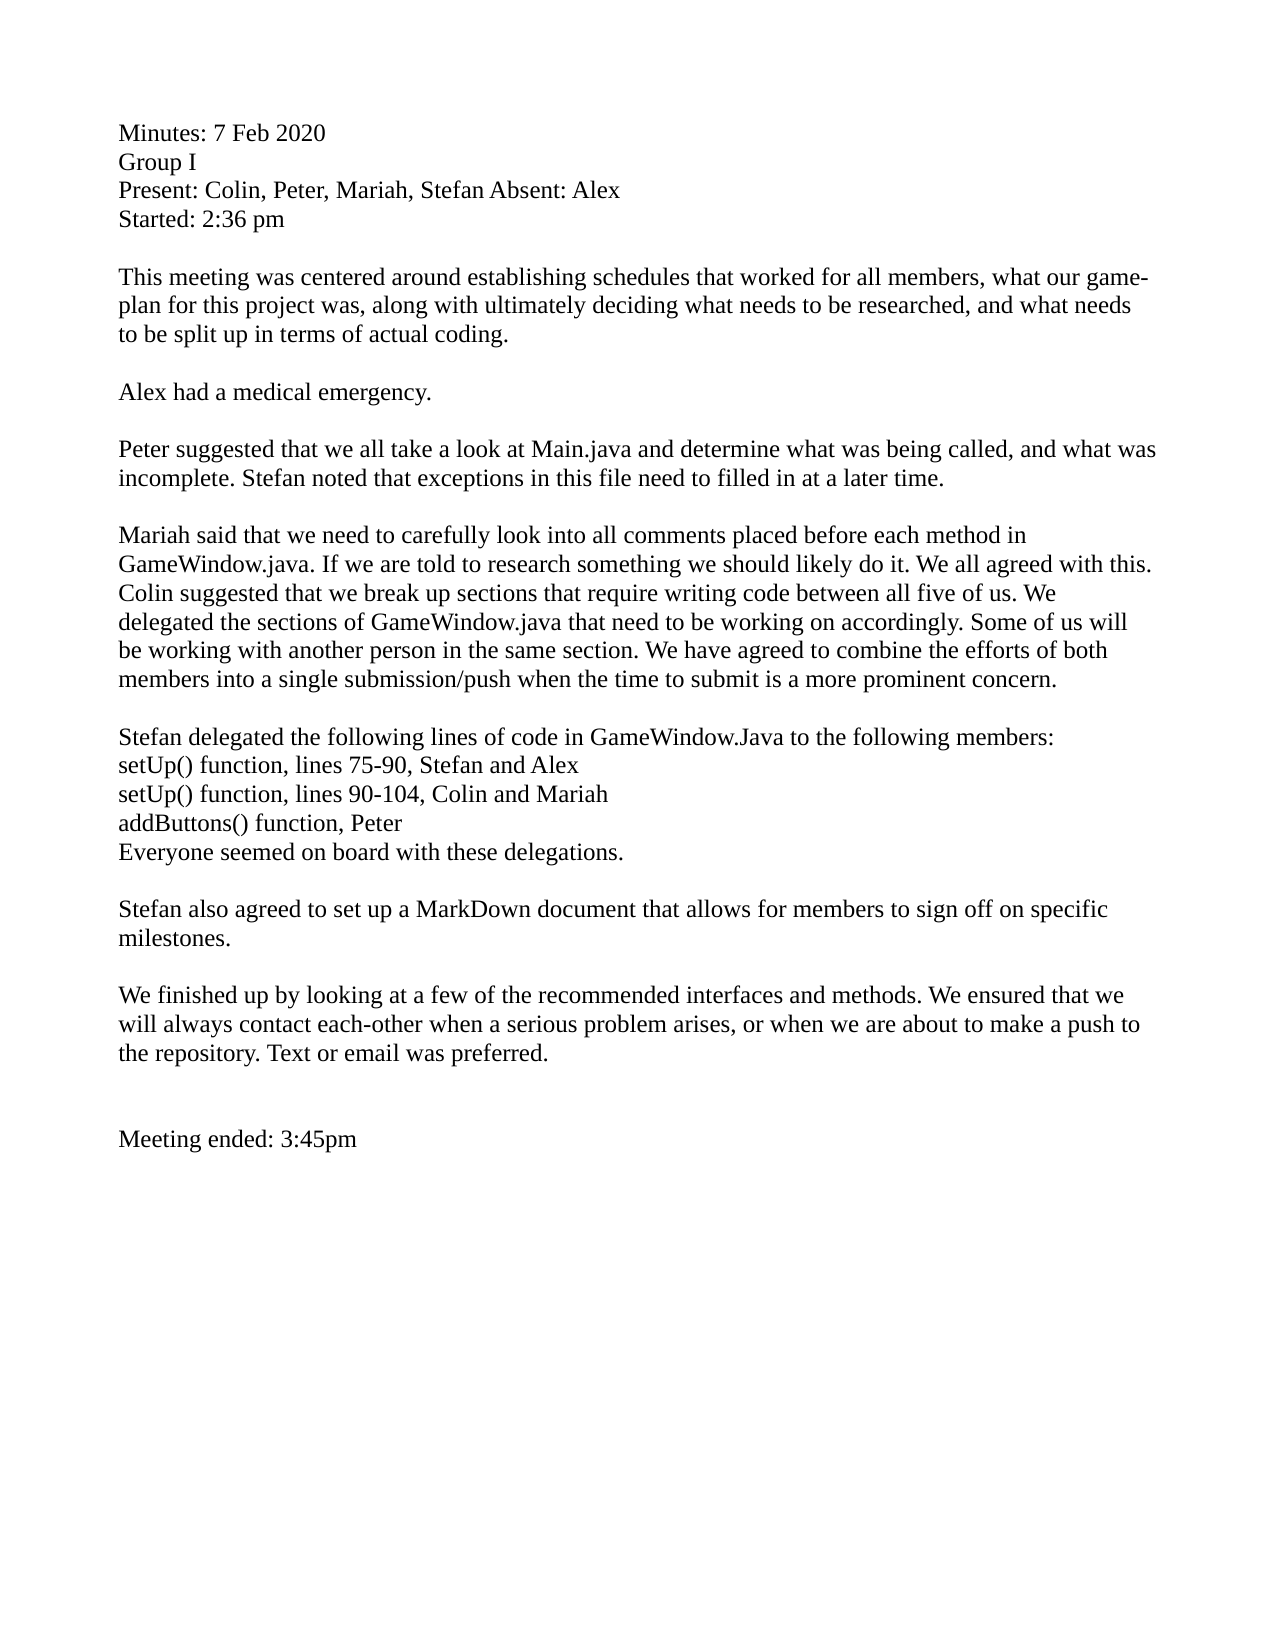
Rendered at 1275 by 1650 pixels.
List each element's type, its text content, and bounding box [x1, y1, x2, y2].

text Alex had a medical emergency. [118, 377, 1157, 406]
text Minutes: 7 Feb 2020 [118, 118, 1157, 147]
text setUp() function, lines 90-104, Colin and Mariah [118, 779, 1157, 808]
text Peter suggested that we all take a look at Main.java and determine what was being called, and what was incomplete. Stefan noted that exceptions in this file need to filled in at a later time. [118, 434, 1157, 492]
text Started: 2:36 pm [118, 204, 1157, 233]
text Mariah said that we need to carefully look into all comments placed before each method in GameWindow.java. If we are told to research something we should likely do it. We all agreed with this. Colin suggested that we break up sections that require writing code between all five of us. We delegated the sections of GameWindow.java that need to be working on accordingly. Some of us will be working with another person in the same section. We have agreed to combine the efforts of both members into a single submission/push when the time to submit is a more prominent concern. [118, 521, 1157, 693]
text Meeting ended: 3:45pm [118, 1124, 1157, 1153]
text Group I [118, 147, 1157, 176]
text Everyone seemed on board with these delegations. [118, 837, 1157, 866]
text Stefan also agreed to set up a MarkDown document that allows for members to sign off on specific milestones. [118, 894, 1157, 952]
text Present: Colin, Peter, Mariah, Stefan Absent: Alex [118, 176, 1157, 204]
text This meeting was centered around establishing schedules that worked for all members, what our game-plan for this project was, along with ultimately deciding what needs to be researched, and what needs to be split up in terms of actual coding. [118, 262, 1157, 348]
text Stefan delegated the following lines of code in GameWindow.Java to the following members: [118, 722, 1157, 751]
text setUp() function, lines 75-90, Stefan and Alex [118, 751, 1157, 779]
text addButtons() function, Peter [118, 808, 1157, 837]
text We finished up by looking at a few of the recommended interfaces and methods. We ensured that we will always contact each-other when a serious problem arises, or when we are about to make a push to the repository. Text or email was preferred. [118, 981, 1157, 1067]
